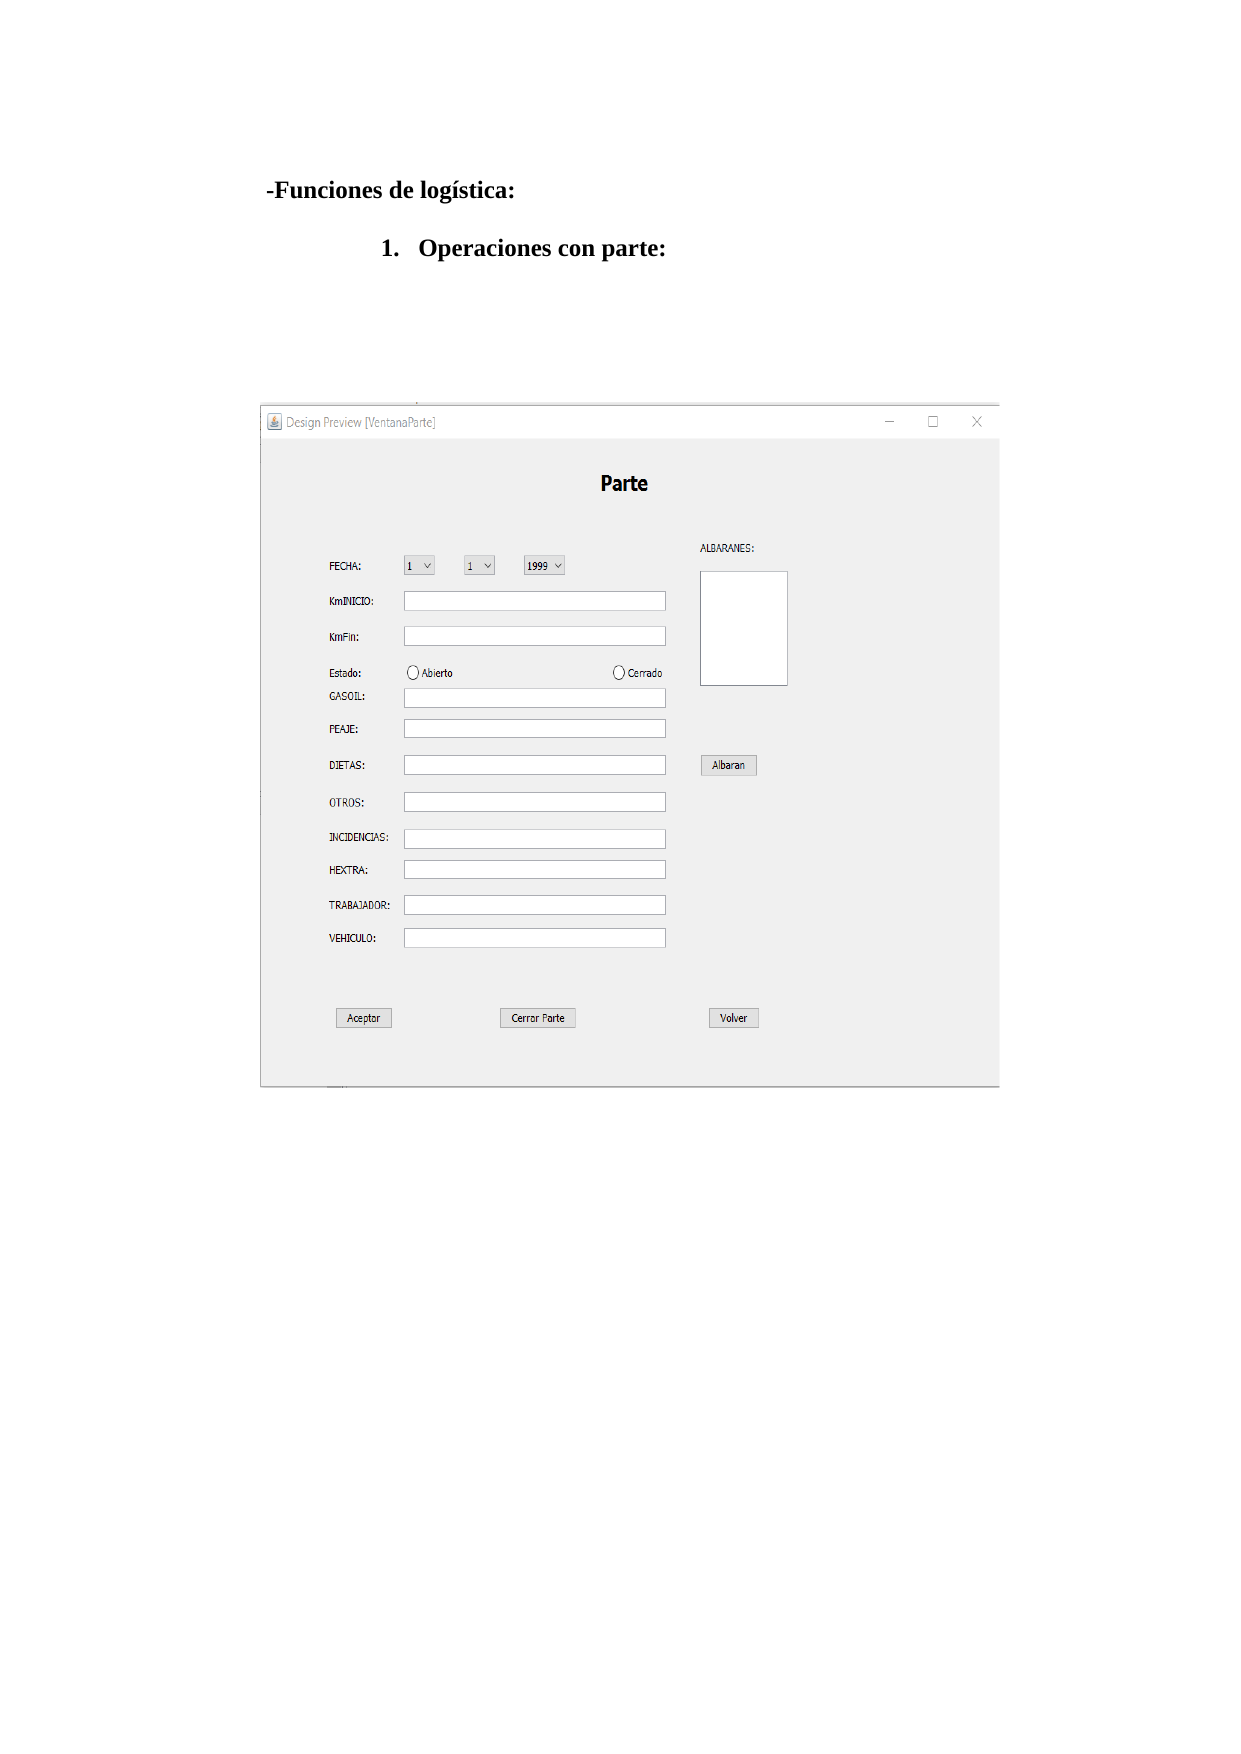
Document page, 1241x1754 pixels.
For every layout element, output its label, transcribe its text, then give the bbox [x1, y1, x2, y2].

picture [173, 290, 1067, 1088]
list Operaciones con parte: [381, 233, 1122, 262]
text -Funciones de logística: [118, 176, 1122, 204]
